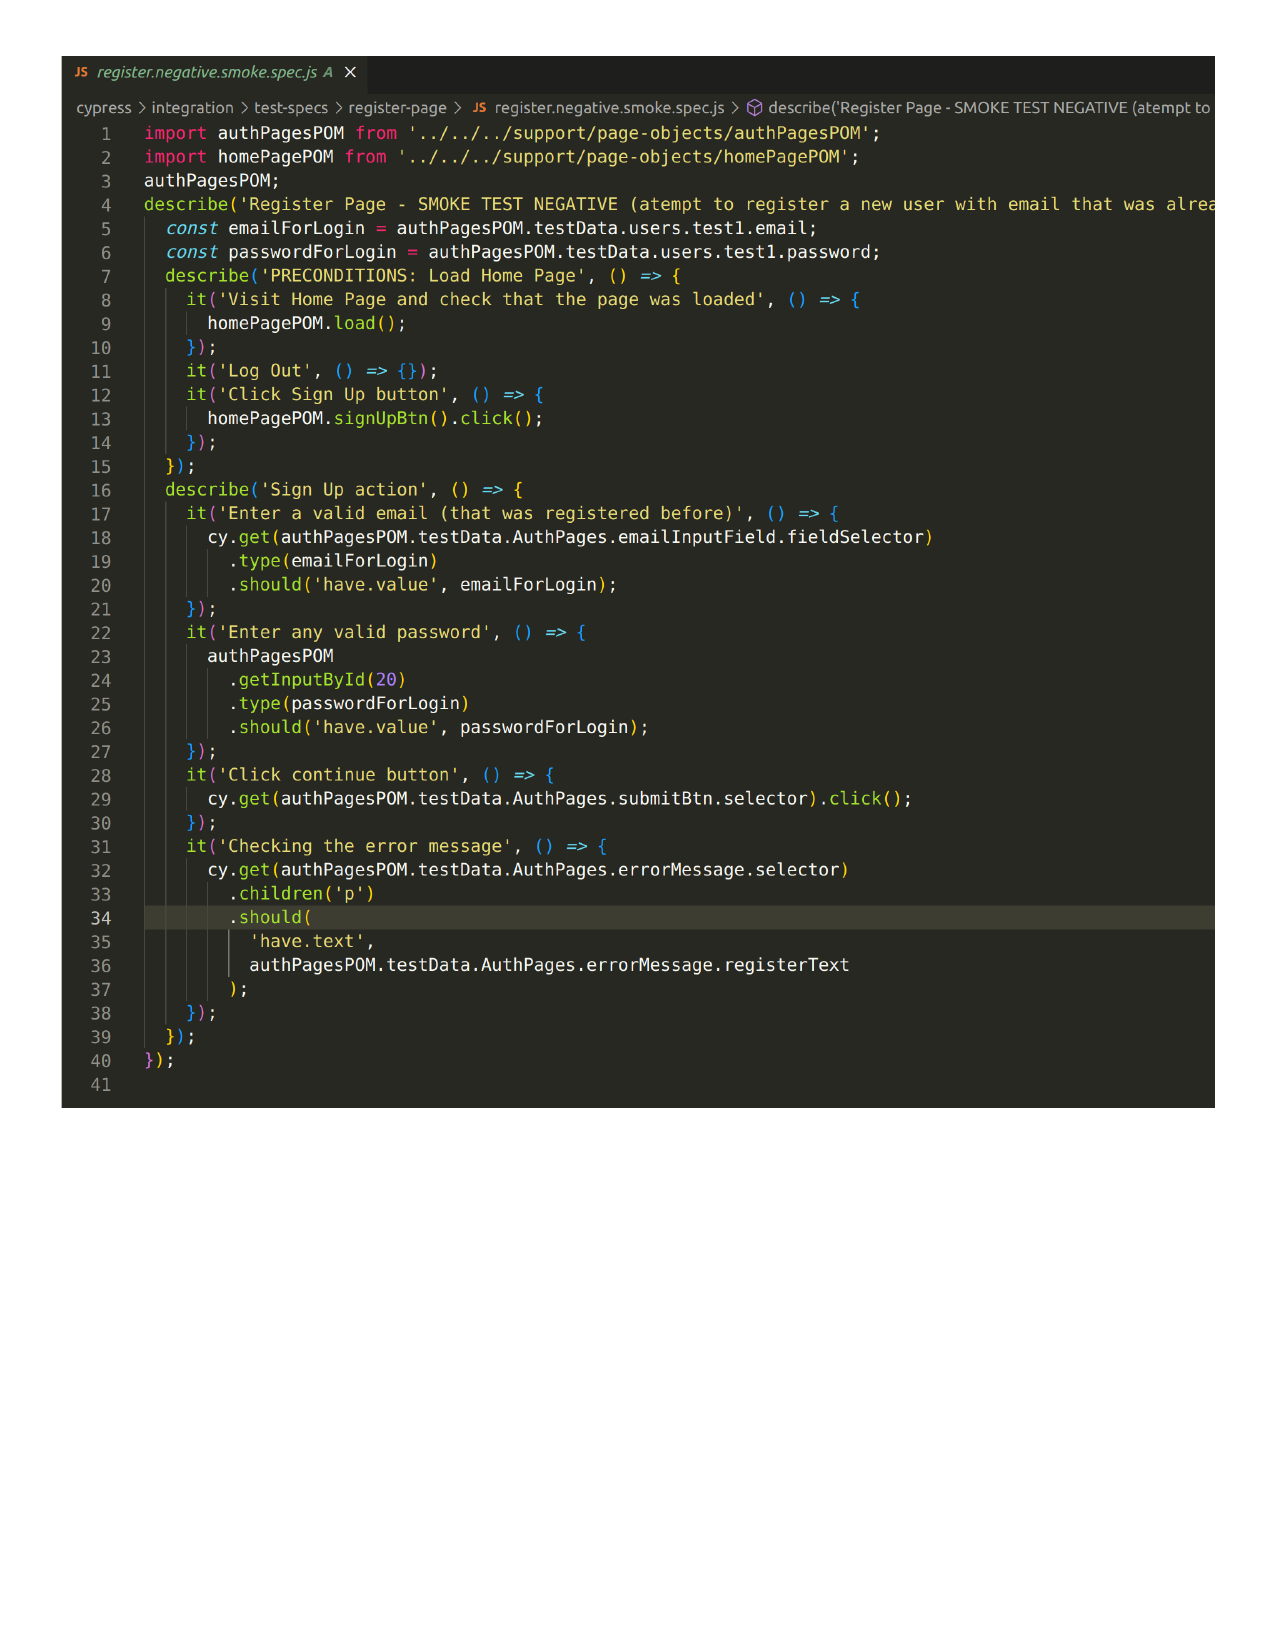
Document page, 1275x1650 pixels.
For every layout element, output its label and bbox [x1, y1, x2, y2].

picture [61, 56, 1215, 1108]
